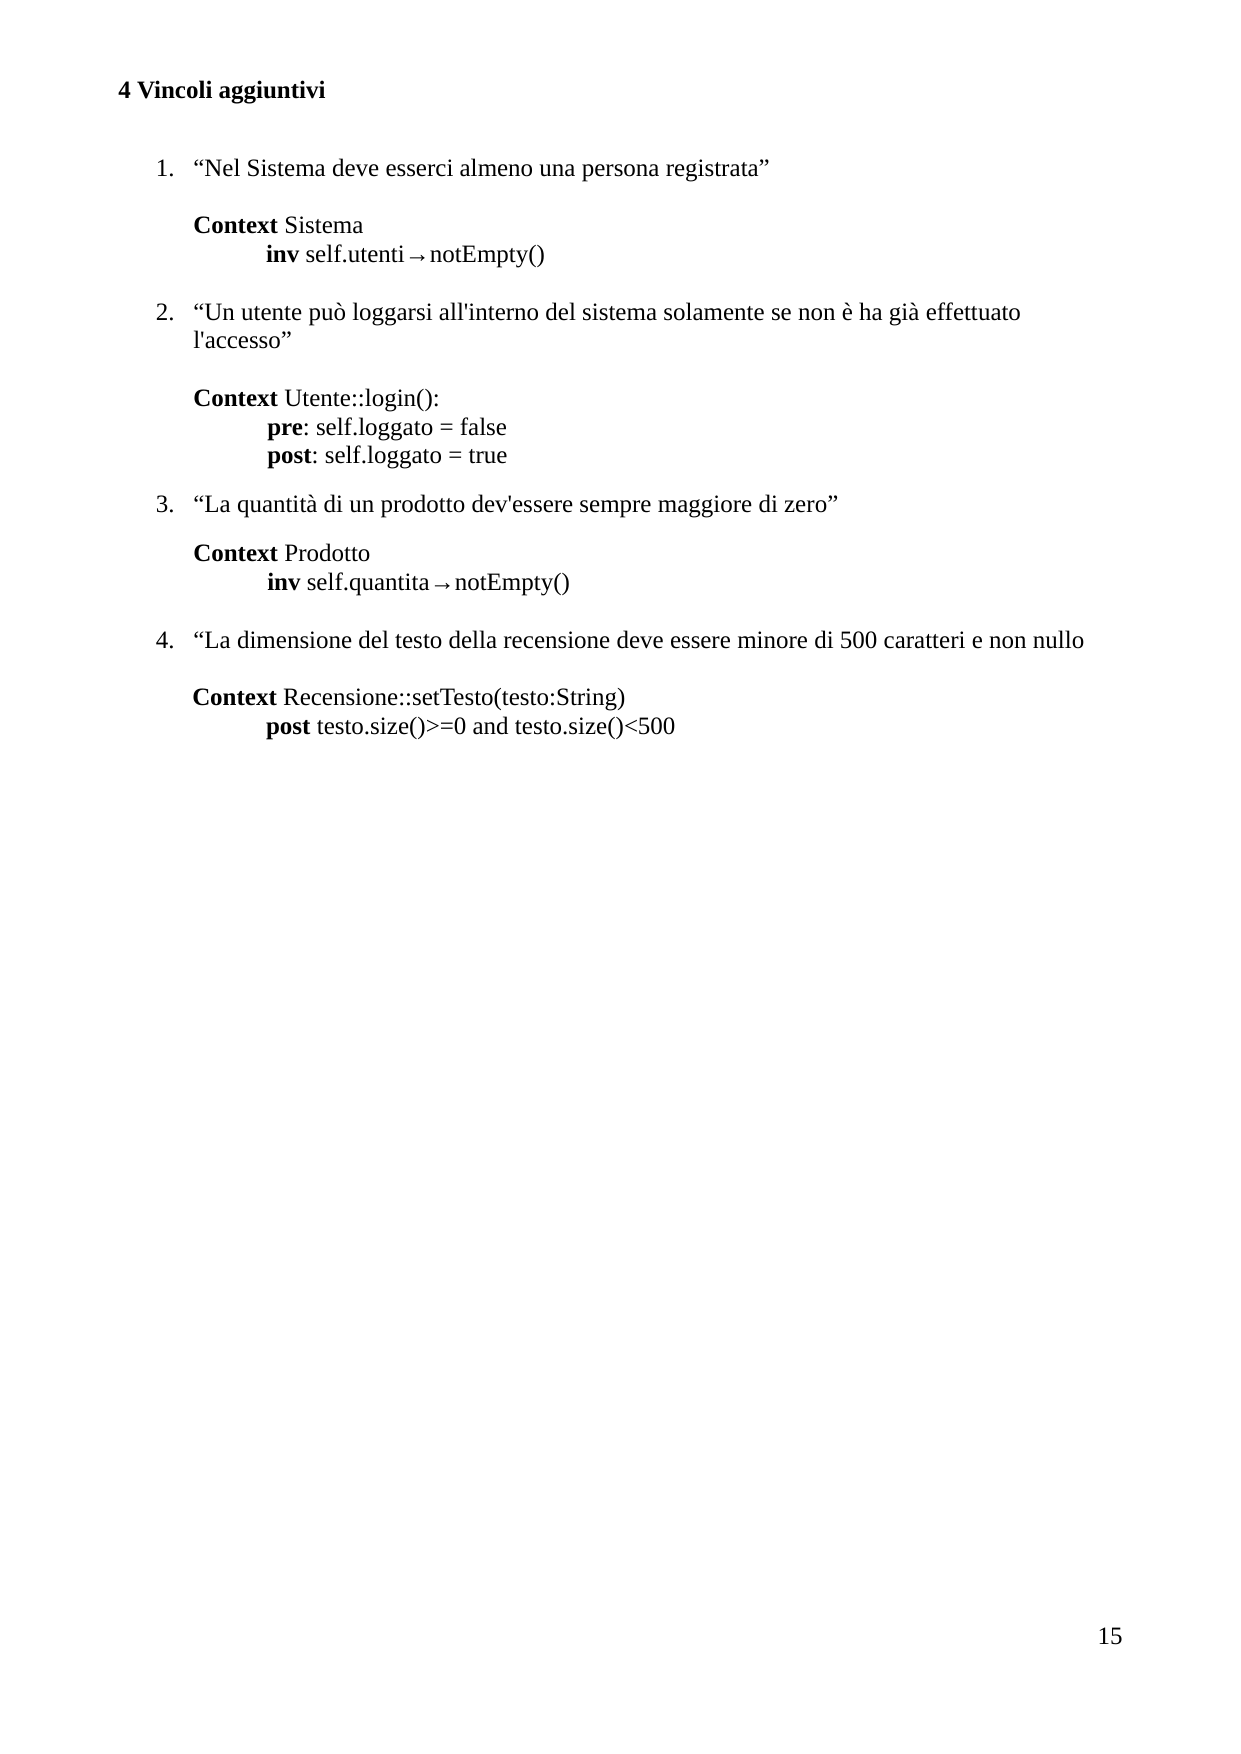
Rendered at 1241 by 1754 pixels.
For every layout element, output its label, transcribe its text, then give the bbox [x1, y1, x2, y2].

list “Un utente può loggarsi all'interno del sistema solamente se non è ha già effettuato l'accesso” [156, 297, 1122, 354]
list Context Utente::login(): [156, 383, 1122, 412]
subtitle 4 Vincoli aggiuntivi [118, 75, 1122, 104]
text inv self.utenti→notEmpty() [118, 239, 1122, 268]
list post: self.loggato = true [156, 440, 1122, 469]
list inv self.quantita→notEmpty() [156, 567, 1122, 596]
list “La dimensione del testo della recensione deve essere minore di 500 caratteri e non nullo [156, 625, 1122, 653]
text post testo.size()>=0 and testo.size()<500 [118, 711, 1122, 740]
list “Nel Sistema deve esserci almeno una persona registrata” [156, 153, 1122, 182]
list Context Prodotto [156, 538, 1122, 567]
text Context Recensione::setTesto(testo:String) [118, 682, 1122, 711]
text Context Sistema [193, 210, 1122, 239]
list pre: self.loggato = false [156, 412, 1122, 440]
list “La quantità di un prodotto dev'essere sempre maggiore di zero” [156, 489, 1122, 518]
